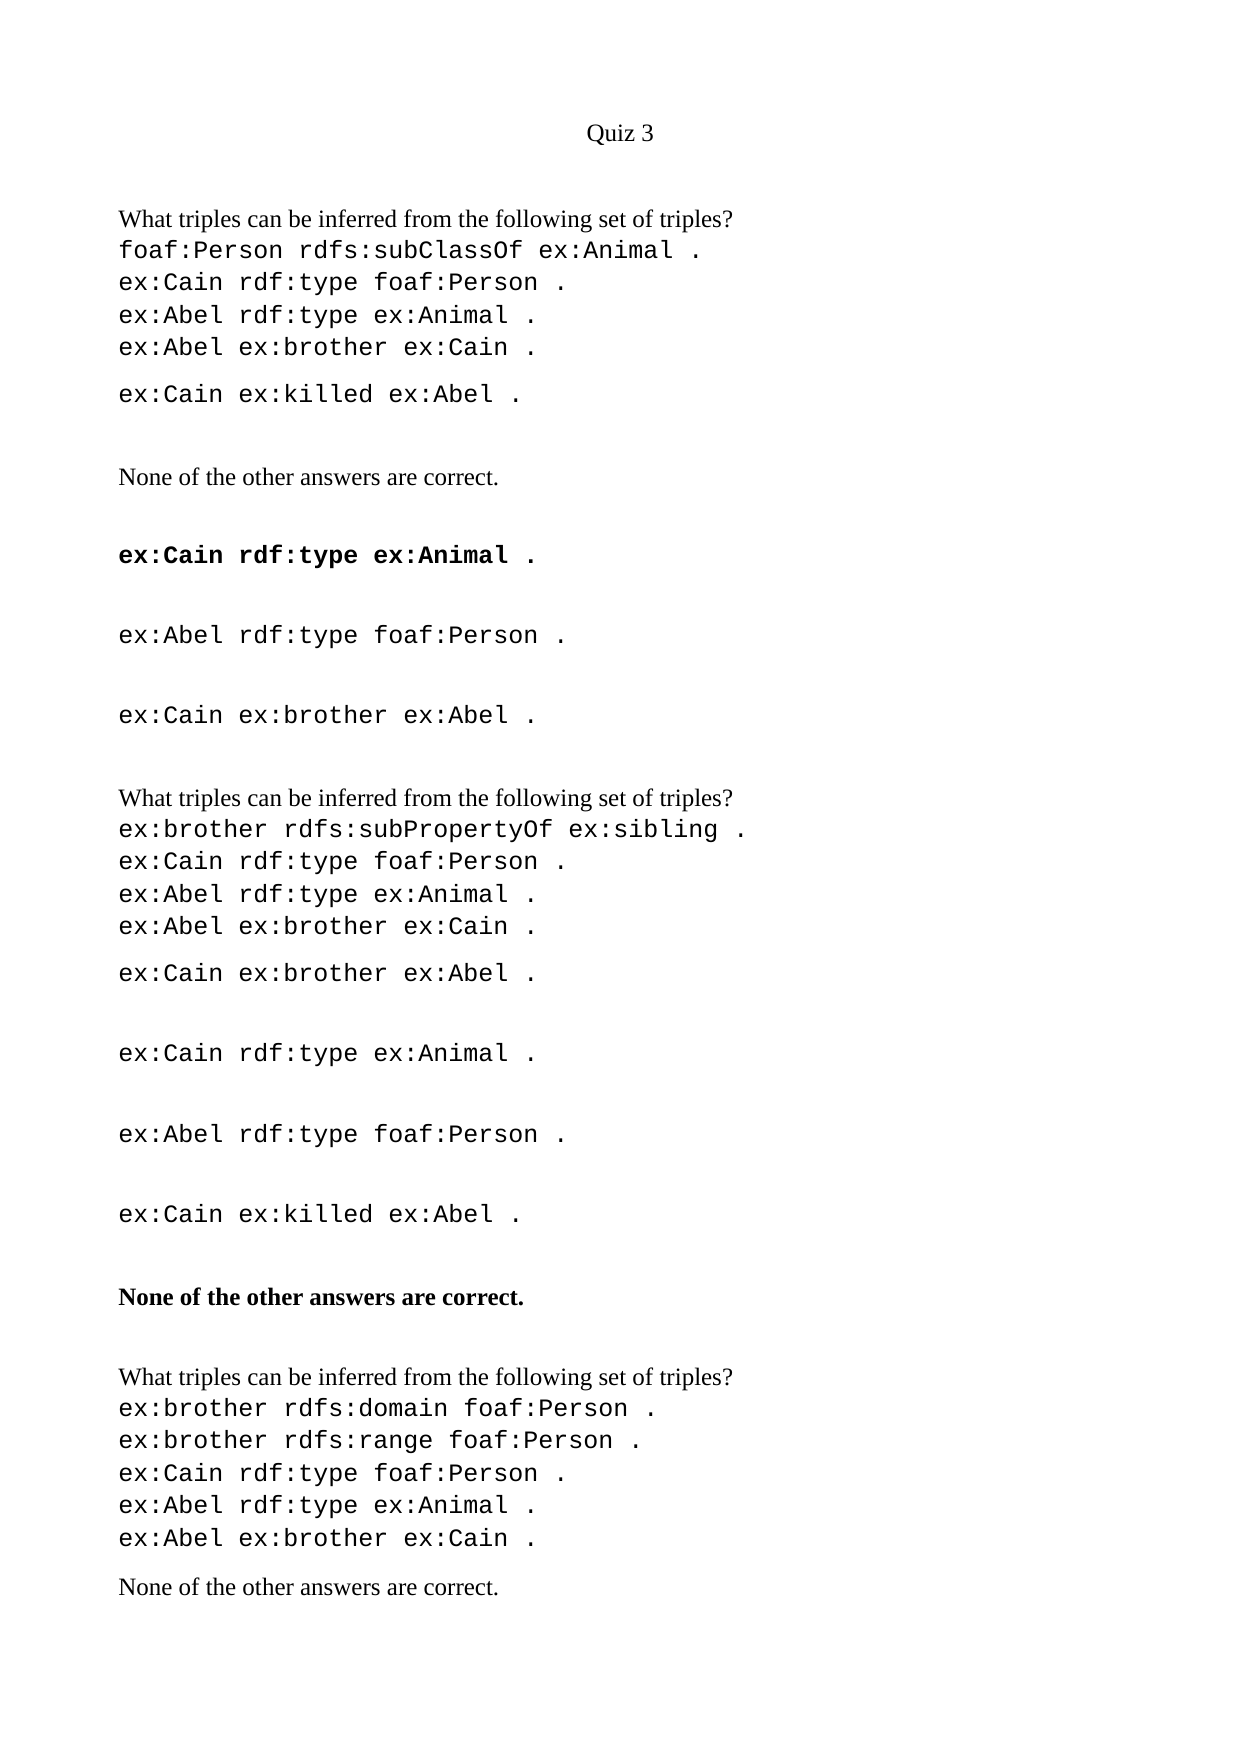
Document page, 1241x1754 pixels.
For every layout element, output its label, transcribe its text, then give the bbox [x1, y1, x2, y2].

text What triples can be inferred from the following set of triples? ex:brother rdfs:subPropertyOf ex:sibling . ex:Cain rdf:type foaf:Person . ex:Abel rdf:type ex:Animal . ex:Abel ex:brother ex:Cain . [118, 783, 1122, 942]
text ex:Cain rdf:type ex:Animal . [118, 1041, 1122, 1102]
text ex:Cain ex:brother ex:Abel . [118, 703, 1122, 764]
text None of the other answers are correct. [118, 1572, 1122, 1634]
text ex:Abel rdf:type foaf:Person . [118, 1121, 1122, 1183]
text None of the other answers are correct. [118, 1282, 1122, 1343]
text ex:Cain ex:brother ex:Abel . [118, 961, 1122, 1022]
text ex:Cain ex:killed ex:Abel . [118, 1201, 1122, 1263]
text What triples can be inferred from the following set of triples? foaf:Person rdfs:subClassOf ex:Animal . ex:Cain rdf:type foaf:Person . ex:Abel rdf:type ex:Animal . ex:Abel ex:brother ex:Cain . [118, 204, 1122, 363]
text What triples can be inferred from the following set of triples? ex:brother rdfs:domain foaf:Person . ex:brother rdfs:range foaf:Person . ex:Cain rdf:type foaf:Person . ex:Abel rdf:type ex:Animal . ex:Abel ex:brother ex:Cain . [118, 1362, 1122, 1553]
text ex:Cain ex:killed ex:Abel . [118, 382, 1122, 443]
text ex:Abel rdf:type foaf:Person . [118, 623, 1122, 684]
text None of the other answers are correct. [118, 462, 1122, 524]
text Quiz 3 [118, 118, 1122, 147]
text ex:Cain rdf:type ex:Animal . [118, 543, 1122, 604]
